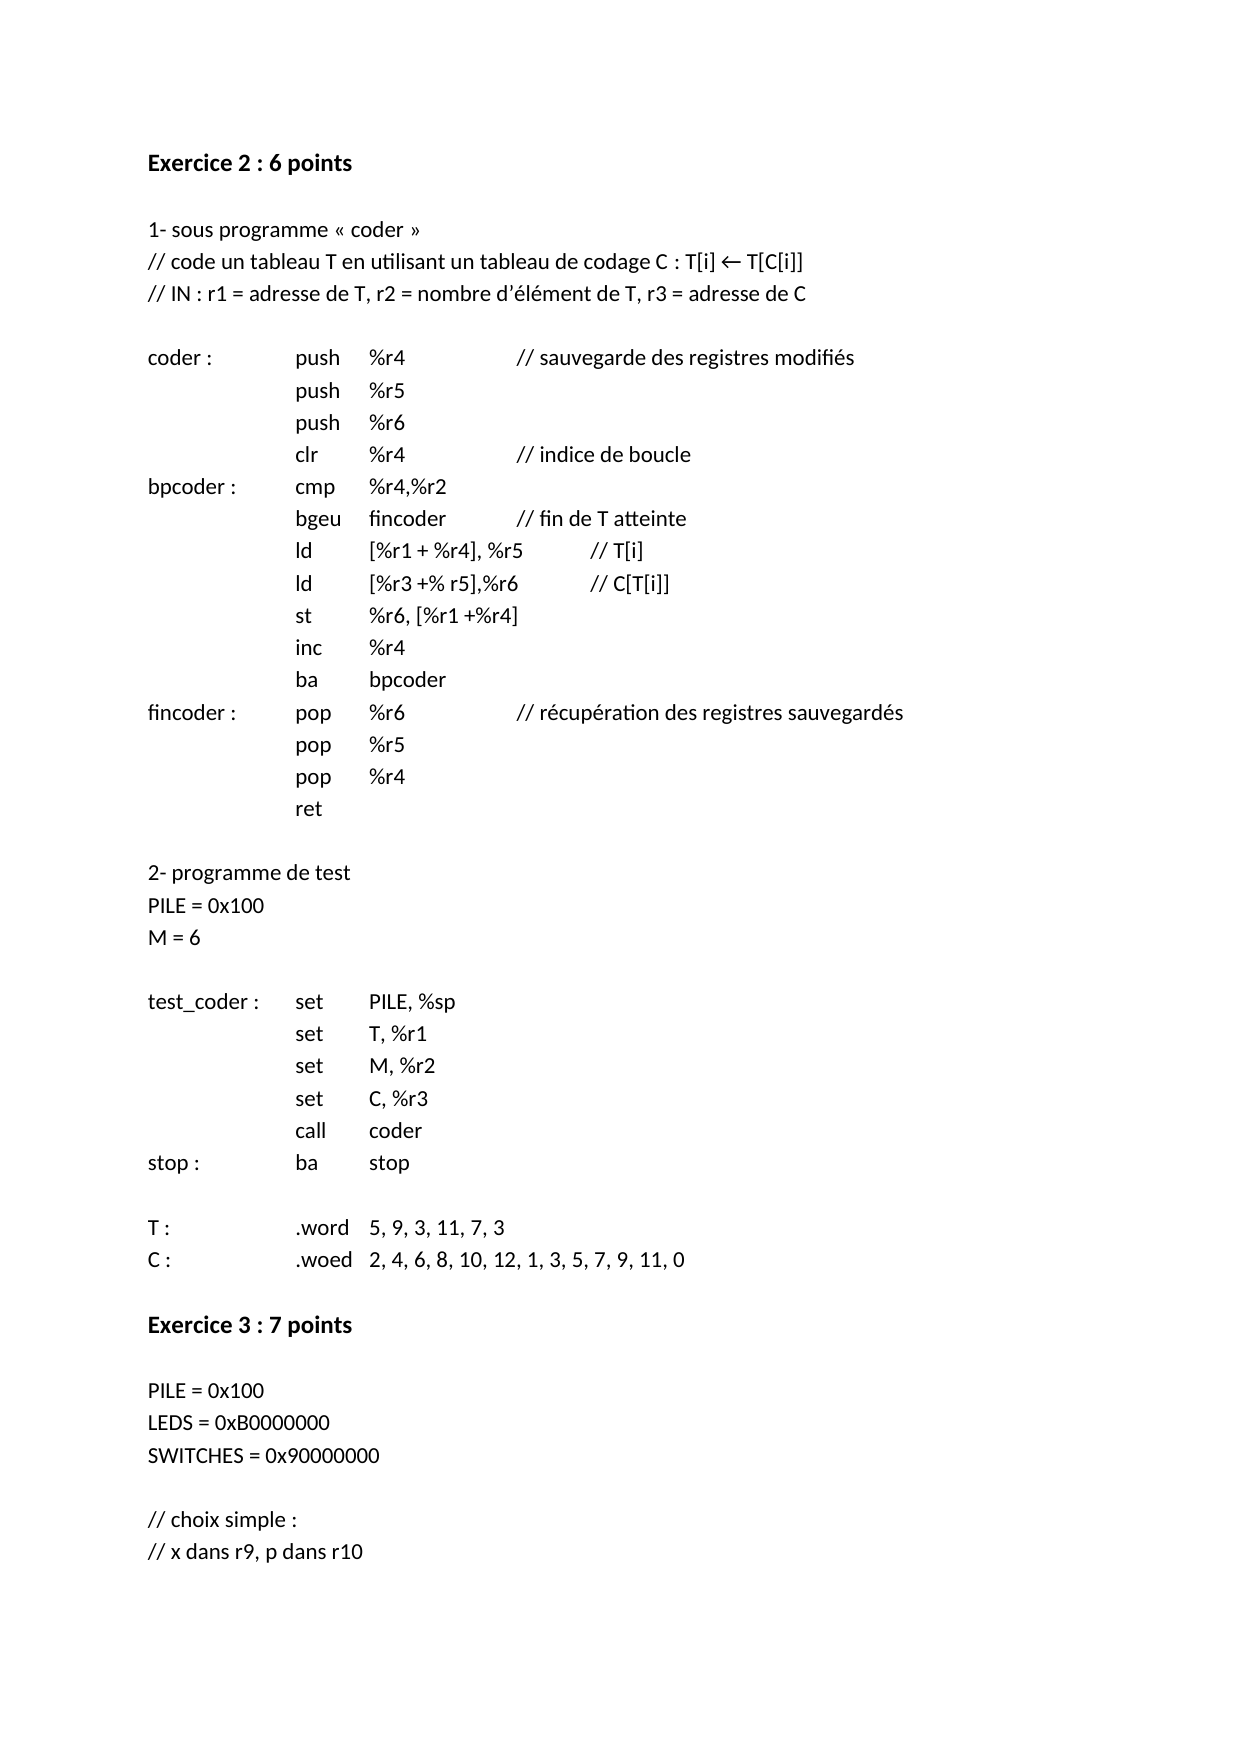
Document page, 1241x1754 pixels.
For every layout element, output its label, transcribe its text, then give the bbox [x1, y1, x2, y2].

list // code un tableau T en utilisant un tableau de codage C : T[i] ← T[C[i]] [148, 247, 1093, 275]
list clr %r4 // indice de boucle [148, 440, 1093, 468]
list push %r5 [148, 376, 1093, 404]
list // IN : r1 = adresse de T, r2 = nombre d’élément de T, r3 = adresse de C [148, 279, 1093, 307]
list set T, %r1 [148, 1019, 1093, 1047]
list stop : ba stop [148, 1148, 1093, 1176]
list coder : push %r4 // sauvegarde des registres modifiés [148, 343, 1093, 372]
list ret [148, 794, 1093, 822]
list Exercice 2 : 6 points [148, 148, 1093, 178]
list pop %r5 [148, 730, 1093, 758]
list // choix simple : [148, 1505, 1093, 1533]
list 1- sous programme « coder » [148, 215, 1093, 243]
list 2- programme de test [148, 858, 1093, 887]
list inc %r4 [148, 633, 1093, 661]
list fincoder : pop %r6 // récupération des registres sauvegardés [148, 698, 1093, 726]
list T : .word 5, 9, 3, 11, 7, 3 [148, 1213, 1093, 1241]
list M = 6 [148, 923, 1093, 951]
list test_coder : set PILE, %sp [148, 987, 1093, 1015]
list set M, %r2 [148, 1052, 1093, 1080]
list bgeu fincoder // fin de T atteinte [148, 504, 1093, 532]
list set C, %r3 [148, 1084, 1093, 1112]
list LEDS = 0xB0000000 [148, 1408, 1093, 1437]
list bpcoder : cmp %r4,%r2 [148, 472, 1093, 500]
list st %r6, [%r1 +%r4] [148, 601, 1093, 629]
list pop %r4 [148, 762, 1093, 790]
list ld [%r1 + %r4], %r5 // T[i] [148, 537, 1093, 565]
list PILE = 0x100 [148, 891, 1093, 919]
list ld [%r3 +% r5],%r6 // C[T[i]] [148, 569, 1093, 597]
list ba bpcoder [148, 665, 1093, 693]
list // x dans r9, p dans r10 [148, 1537, 1093, 1565]
list SWITCHES = 0x90000000 [148, 1441, 1093, 1469]
list call coder [148, 1116, 1093, 1144]
list PILE = 0x100 [148, 1376, 1093, 1404]
list push %r6 [148, 408, 1093, 436]
list C : .woed 2, 4, 6, 8, 10, 12, 1, 3, 5, 7, 9, 11, 0 [148, 1245, 1093, 1273]
list Exercice 3 : 7 points [148, 1309, 1093, 1340]
